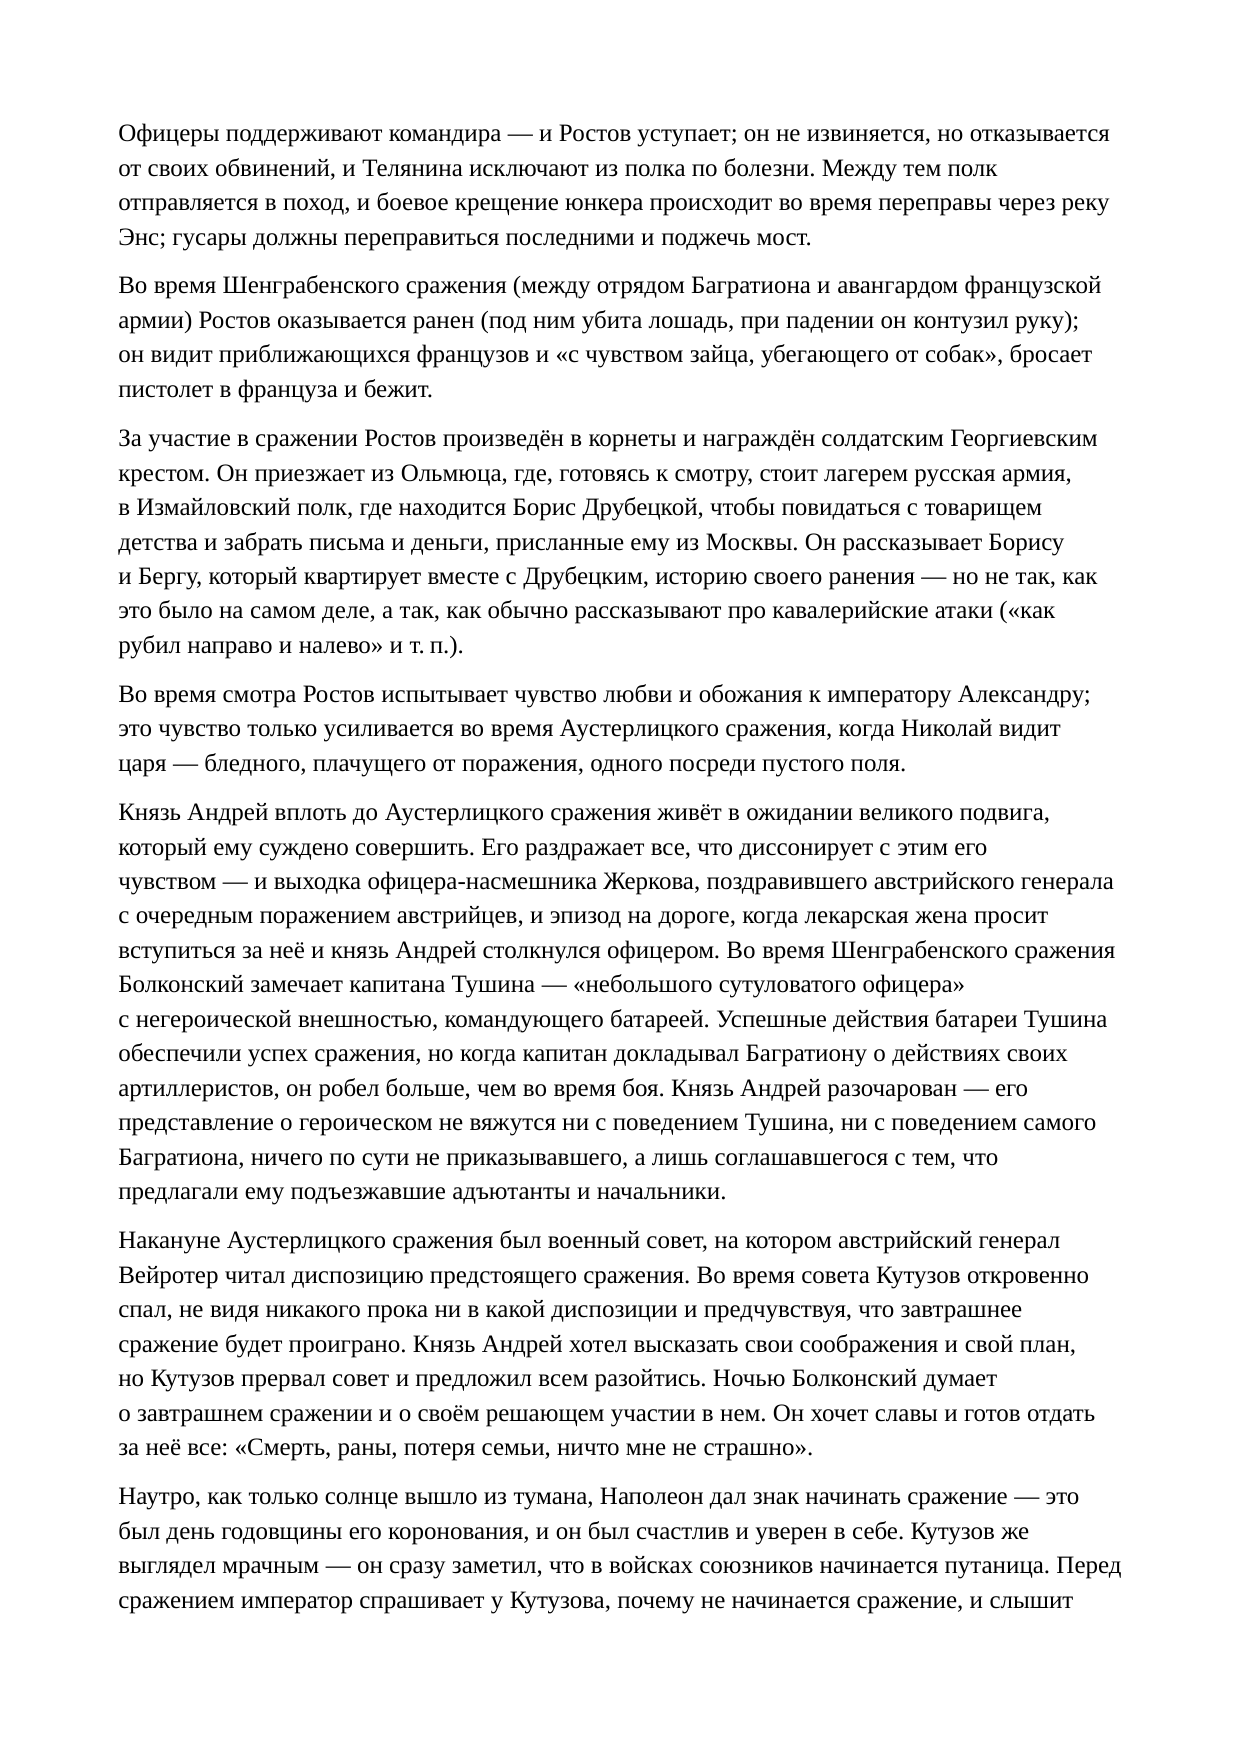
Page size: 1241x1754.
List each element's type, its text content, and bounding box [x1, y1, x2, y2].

text За участие в сражении Ростов произведён в корнеты и награждён солдатским Георгиевским крестом. Он приезжает из Ольмюца, где, готовясь к смотру, стоит лагерем русская армия, в Измайловский полк, где находится Борис Друбецкой, чтобы повидаться с товарищем детства и забрать письма и деньги, присланные ему из Москвы. Он рассказывает Борису и Бергу, который квартирует вместе с Друбецким, историю своего ранения — но не так, как это было на самом деле, а так, как обычно рассказывают про кавалерийские атаки («как рубил направо и налево» и т. п.). [118, 423, 1122, 659]
text Во время смотра Ростов испытывает чувство любви и обожания к императору Александру; это чувство только усиливается во время Аустерлицкого сражения, когда Николай видит царя — бледного, плачущего от поражения, одного посреди пустого поля. [118, 679, 1122, 777]
text Наутро, как только солнце вышло из тумана, Наполеон дал знак начинать сражение — это был день годовщины его коронования, и он был счастлив и уверен в себе. Кутузов же выглядел мрачным — он сразу заметил, что в войсках союзников начинается путаница. Перед сражением император спрашивает у Кутузова, почему не начинается сражение, и слышит [118, 1481, 1122, 1613]
text Во время Шенграбенского сражения (между отрядом Багратиона и авангардом французской армии) Ростов оказывается ранен (под ним убита лошадь, при падении он контузил руку); он видит приближающихся французов и «с чувством зайца, убегающего от собак», бросает пистолет в француза и бежит. [118, 271, 1122, 403]
text Офицеры поддерживают командира — и Ростов уступает; он не извиняется, но отказывается от своих обвинений, и Телянина исключают из полка по болезни. Между тем полк отправляется в поход, и боевое крещение юнкера происходит во время переправы через реку Энс; гусары должны переправиться последними и поджечь мост. [118, 118, 1122, 250]
text Накануне Аустерлицкого сражения был военный совет, на котором австрийский генерал Вейротер читал диспозицию предстоящего сражения. Во время совета Кутузов откровенно спал, не видя никакого прока ни в какой диспозиции и предчувствуя, что завтрашнее сражение будет проиграно. Князь Андрей хотел высказать свои соображения и свой план, но Кутузов прервал совет и предложил всем разойтись. Ночью Болконский думает о завтрашнем сражении и о своём решающем участии в нем. Он хочет славы и готов отдать за неё все: «Смерть, раны, потеря семьи, ничто мне не страшно». [118, 1225, 1122, 1461]
text Князь Андрей вплоть до Аустерлицкого сражения живёт в ожидании великого подвига, который ему суждено совершить. Его раздражает все, что диссонирует с этим его чувством — и выходка офицера-насмешника Жеркова, поздравившего австрийского генерала с очередным поражением австрийцев, и эпизод на дороге, когда лекарская жена просит вступиться за неё и князь Андрей столкнулся офицером. Во время Шенграбенского сражения Болконский замечает капитана Тушина — «небольшого сутуловатого офицера» с негероической внешностью, командующего батареей. Успешные действия батареи Тушина обеспечили успех сражения, но когда капитан докладывал Багратиону о действиях своих артиллеристов, он робел больше, чем во время боя. Князь Андрей разочарован — его представление о героическом не вяжутся ни с поведением Тушина, ни с поведением самого Багратиона, ничего по сути не приказы­вавшего, а лишь соглашавшегося с тем, что предлагали ему подъезжавшие адъютанты и начальники. [118, 797, 1122, 1205]
